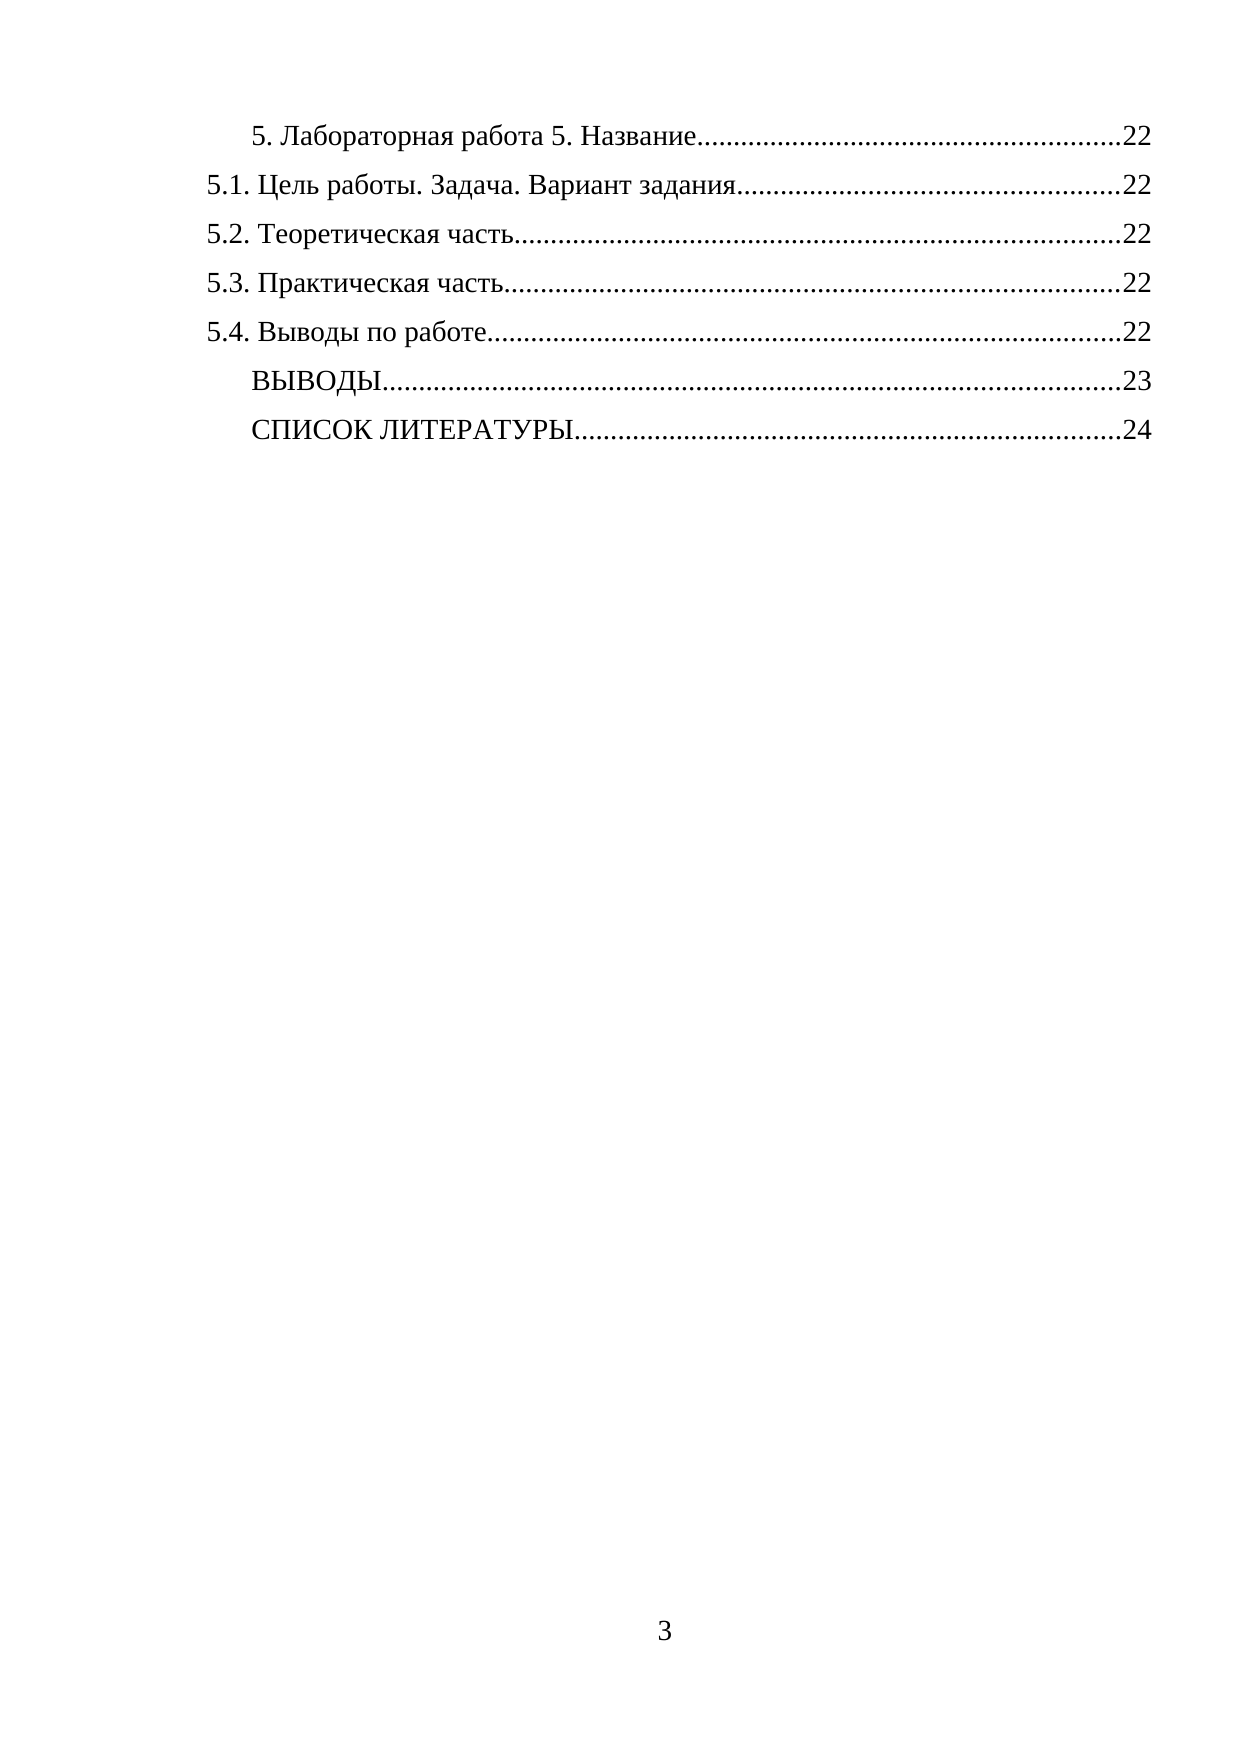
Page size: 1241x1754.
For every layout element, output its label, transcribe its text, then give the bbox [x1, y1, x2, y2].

text СПИСОК ЛИТЕРАТУРЫ 24 [177, 412, 1152, 445]
text 5.4. Выводы по работе 22 [206, 314, 1152, 347]
text ВЫВОДЫ 23 [177, 363, 1152, 396]
text 5.2. Теоретическая часть 22 [206, 216, 1152, 249]
text 5.3. Практическая часть 22 [206, 265, 1152, 298]
text 5.1. Цель работы. Задача. Вариант задания 22 [206, 167, 1152, 201]
text 5. Лабораторная работа 5. Название 22 [177, 118, 1152, 152]
